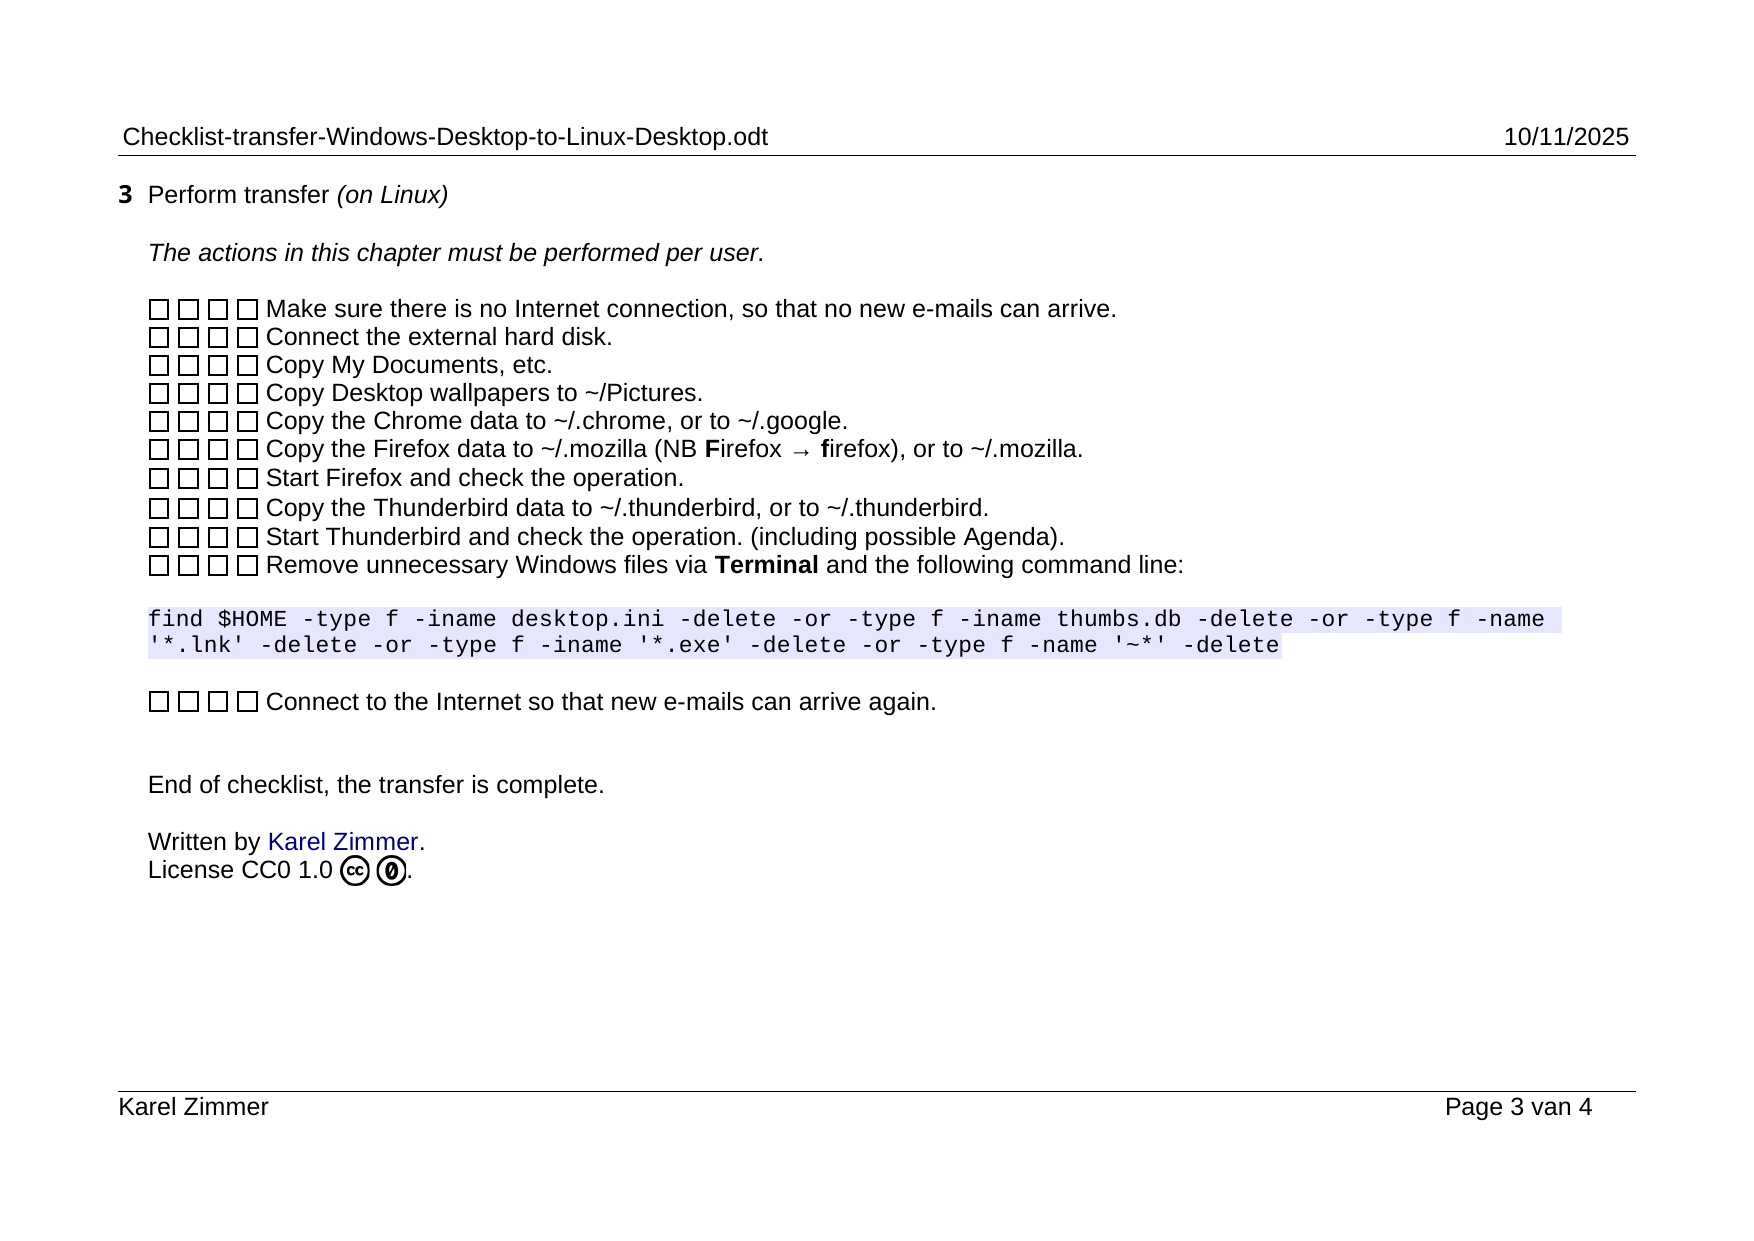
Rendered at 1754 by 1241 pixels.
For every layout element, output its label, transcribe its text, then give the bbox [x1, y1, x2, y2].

text Connect to the Internet so that new e-mails can arrive again. [118, 687, 1636, 715]
list Written by Karel Zimmer. [133, 827, 1636, 856]
text Connect the external hard disk. [118, 323, 1636, 351]
list . [407, 856, 1636, 885]
text Copy the Thunderbird data to ~/.thunderbird, or to ~/.thunderbird. [118, 493, 1636, 523]
list License CC0 1.0 [133, 856, 340, 885]
list The actions in this chapter must be performed per user. [118, 239, 1636, 267]
list Perform transfer (on Linux) [118, 177, 1636, 239]
list End of checklist, the transfer is complete. [118, 743, 1636, 799]
list find $HOME -type f -iname desktop.ini -delete -or -type f -iname thumbs.db -delete -or -type f -name '*.lnk' -delete -or -type f -iname '*.exe' -delete -or -type f -name '~*' -delete [118, 607, 1636, 687]
text Start Thunderbird and check the operation. (including possible Agenda). [118, 523, 1636, 551]
picture [376, 855, 407, 886]
text Copy the Firefox data to ~/.mozilla (NB Firefox → firefox), or to ~/.mozilla. [118, 435, 1636, 463]
text Copy Desktop wallpapers to ~/Pictures. [118, 379, 1636, 407]
text Remove unnecessary Windows files via Terminal and the following command line: [118, 551, 1636, 607]
picture [340, 855, 370, 886]
text Make sure there is no Internet connection, so that no new e-mails can arrive. [118, 295, 1636, 323]
text Copy My Documents, etc. [118, 351, 1636, 379]
text Copy the Chrome data to ~/.chrome, or to ~/.google. [118, 407, 1636, 435]
text Start Firefox and check the operation. [118, 463, 1636, 493]
